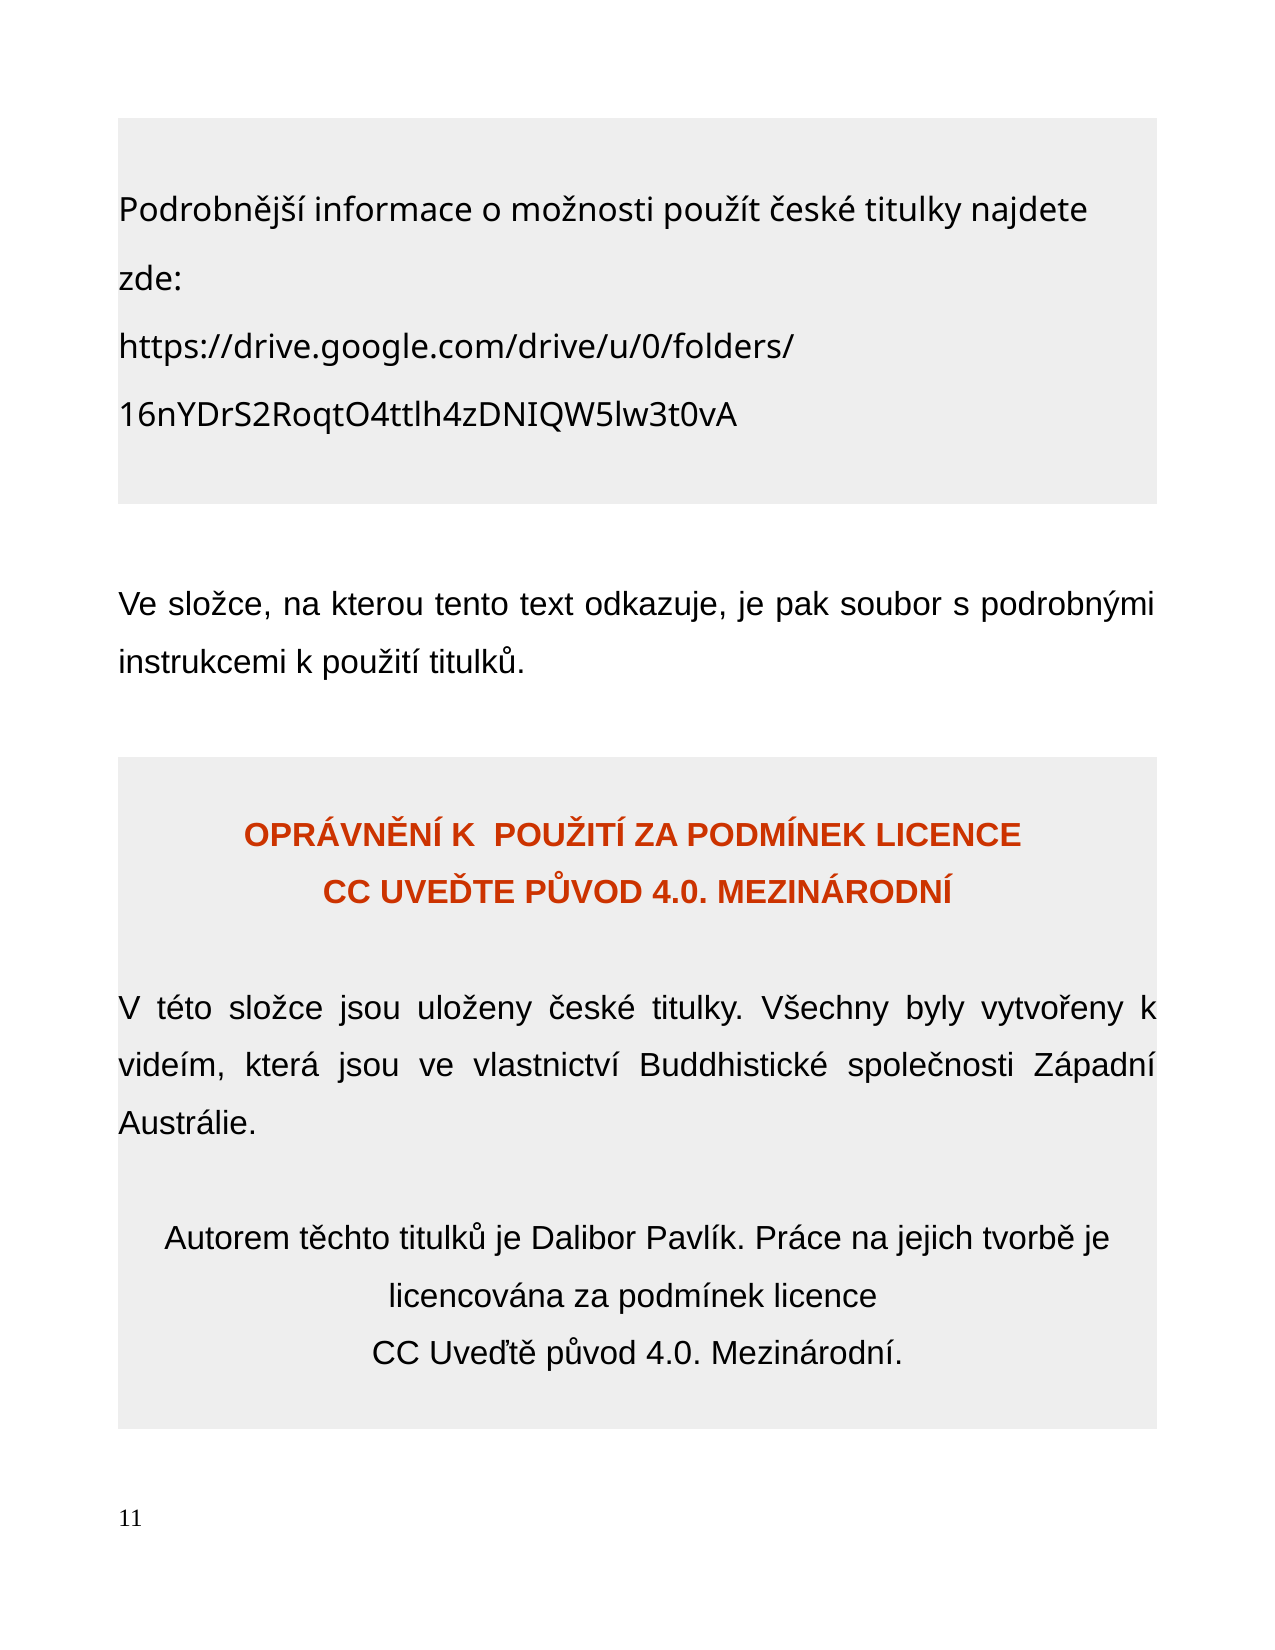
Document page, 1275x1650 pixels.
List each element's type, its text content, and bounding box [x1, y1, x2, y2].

text Podrobnější informace o možnosti použít české titulky najdete zde: [118, 186, 1157, 300]
text Autorem těchto titulků je Dalibor Pavlík. Práce na jejich tvorbě je licencována za podmínek licence [118, 1218, 1157, 1314]
text Oprávnění k použití za podmínek licence [118, 815, 1157, 853]
text https://drive.google.com/drive/u/0/folders/16nYDrS2RoqtO4ttlh4zDNIQW5lw3t0vA [118, 322, 1157, 504]
text V této složce jsou uloženy české titulky. Všechny byly vytvořeny k videím, která jsou ve vlastnictví Buddhistické společnosti Západní Austrálie. [118, 988, 1157, 1141]
text CC Uveďte původ 4.0. Mezinárodní [118, 872, 1157, 911]
text Ve složce, na kterou tento text odkazuje, je pak soubor s podrobnými instrukcemi k použití titulků. [118, 584, 1157, 681]
text CC Uveďtě původ 4.0. Mezinárodní. [118, 1333, 1157, 1429]
